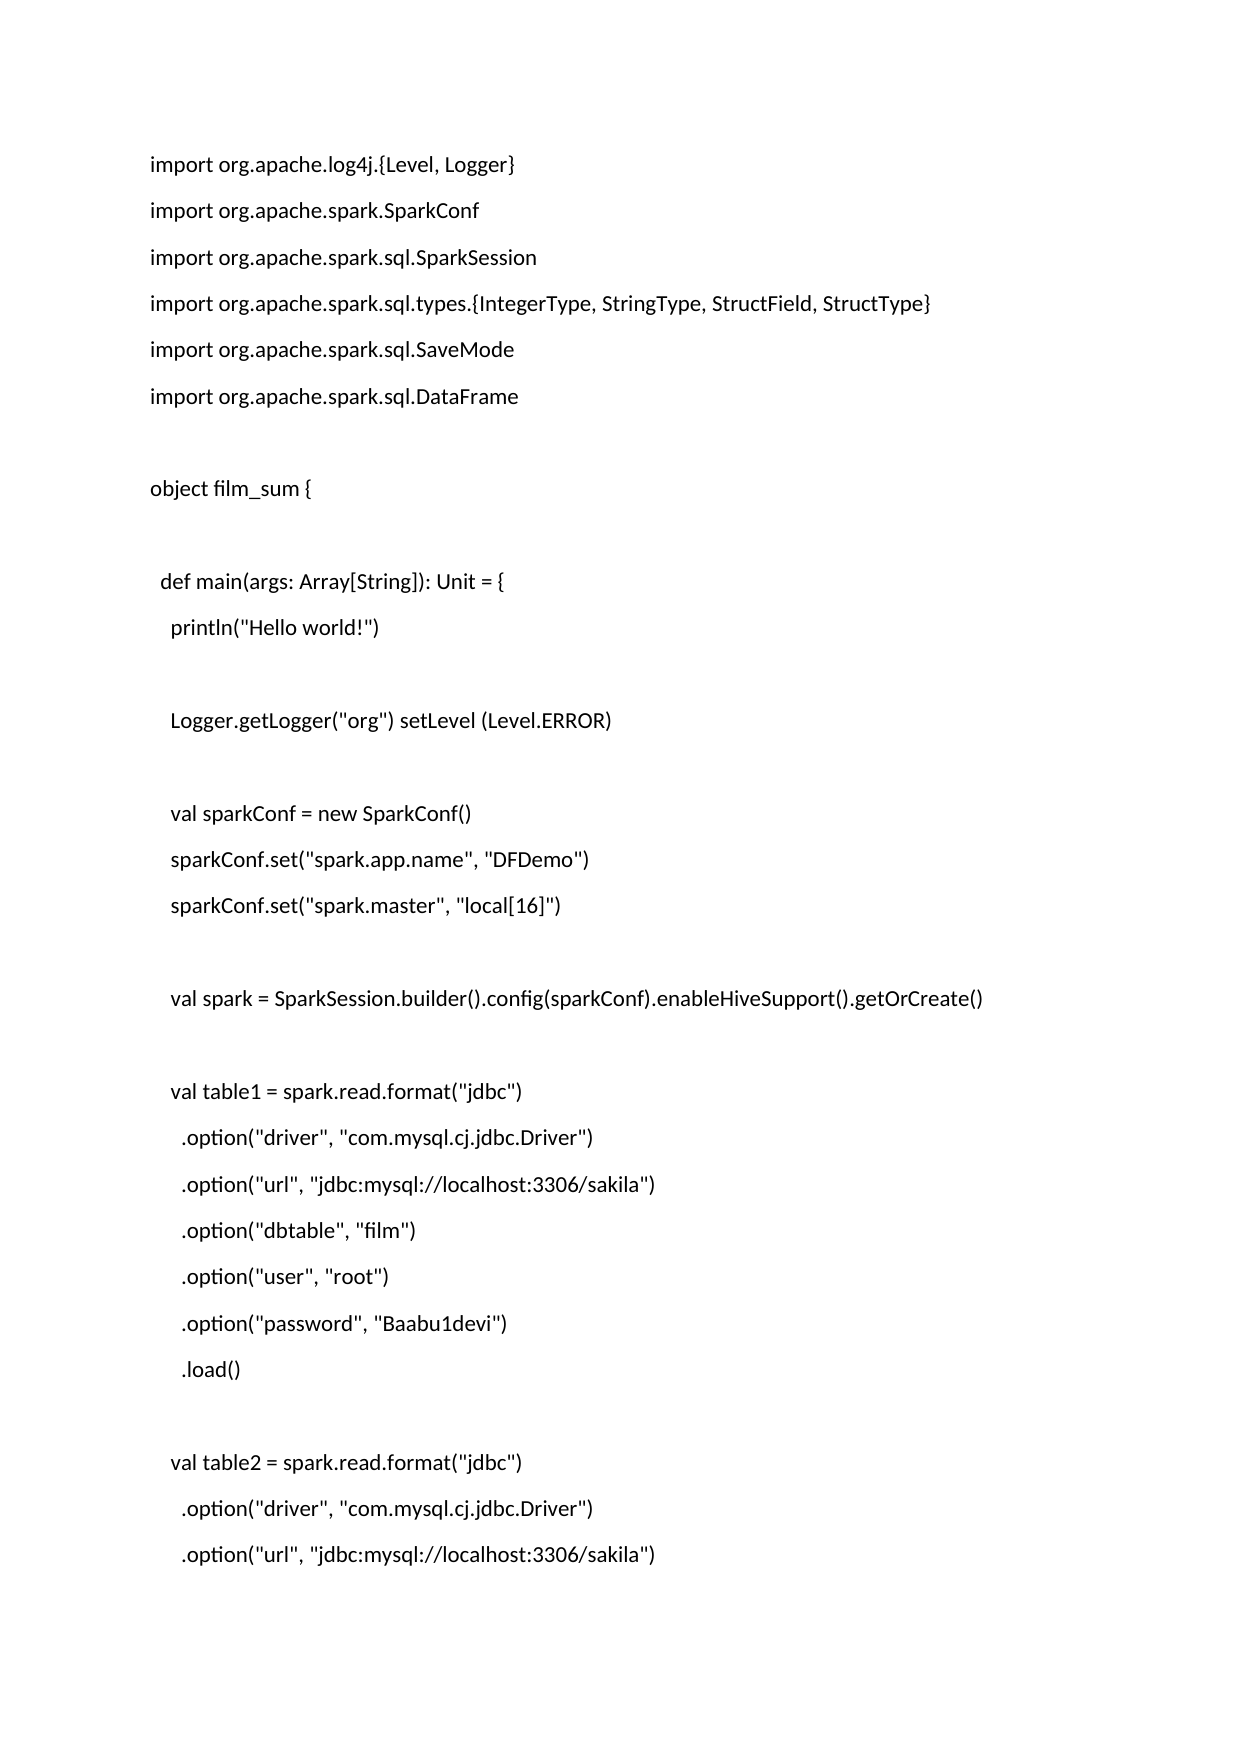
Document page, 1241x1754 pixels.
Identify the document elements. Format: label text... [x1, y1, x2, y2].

text val table2 = spark.read.format("jdbc") [150, 1448, 1090, 1476]
text import org.apache.spark.sql.SparkSession [150, 243, 1090, 271]
text Logger.getLogger("org") setLevel (Level.ERROR) [150, 706, 1090, 734]
text import org.apache.spark.SparkConf [150, 196, 1090, 224]
text import org.apache.spark.sql.types.{IntegerType, StringType, StructField, StructType} [150, 289, 1090, 317]
text .option("user", "root") [150, 1262, 1090, 1291]
text .load() [150, 1355, 1090, 1383]
text def main(args: Array[String]): Unit = { [150, 567, 1090, 595]
text object film_sum { [150, 474, 1090, 502]
text .option("driver", "com.mysql.cj.jdbc.Driver") [150, 1494, 1090, 1522]
text .option("password", "Baabu1devi") [150, 1309, 1090, 1337]
text .option("dbtable", "film") [150, 1216, 1090, 1244]
text sparkConf.set("spark.app.name", "DFDemo") [150, 845, 1090, 873]
text .option("url", "jdbc:mysql://localhost:3306/sakila") [150, 1170, 1090, 1198]
text println("Hello world!") [150, 613, 1090, 642]
text val sparkConf = new SparkConf() [150, 799, 1090, 827]
text import org.apache.log4j.{Level, Logger} [150, 150, 1090, 178]
text import org.apache.spark.sql.SaveMode [150, 335, 1090, 363]
text .option("driver", "com.mysql.cj.jdbc.Driver") [150, 1123, 1090, 1151]
text val table1 = spark.read.format("jdbc") [150, 1077, 1090, 1105]
text import org.apache.spark.sql.DataFrame [150, 382, 1090, 410]
text sparkConf.set("spark.master", "local[16]") [150, 892, 1090, 920]
text val spark = SparkSession.builder().config(sparkConf).enableHiveSupport().getOrCreate() [150, 984, 1090, 1012]
text .option("url", "jdbc:mysql://localhost:3306/sakila") [150, 1541, 1090, 1569]
